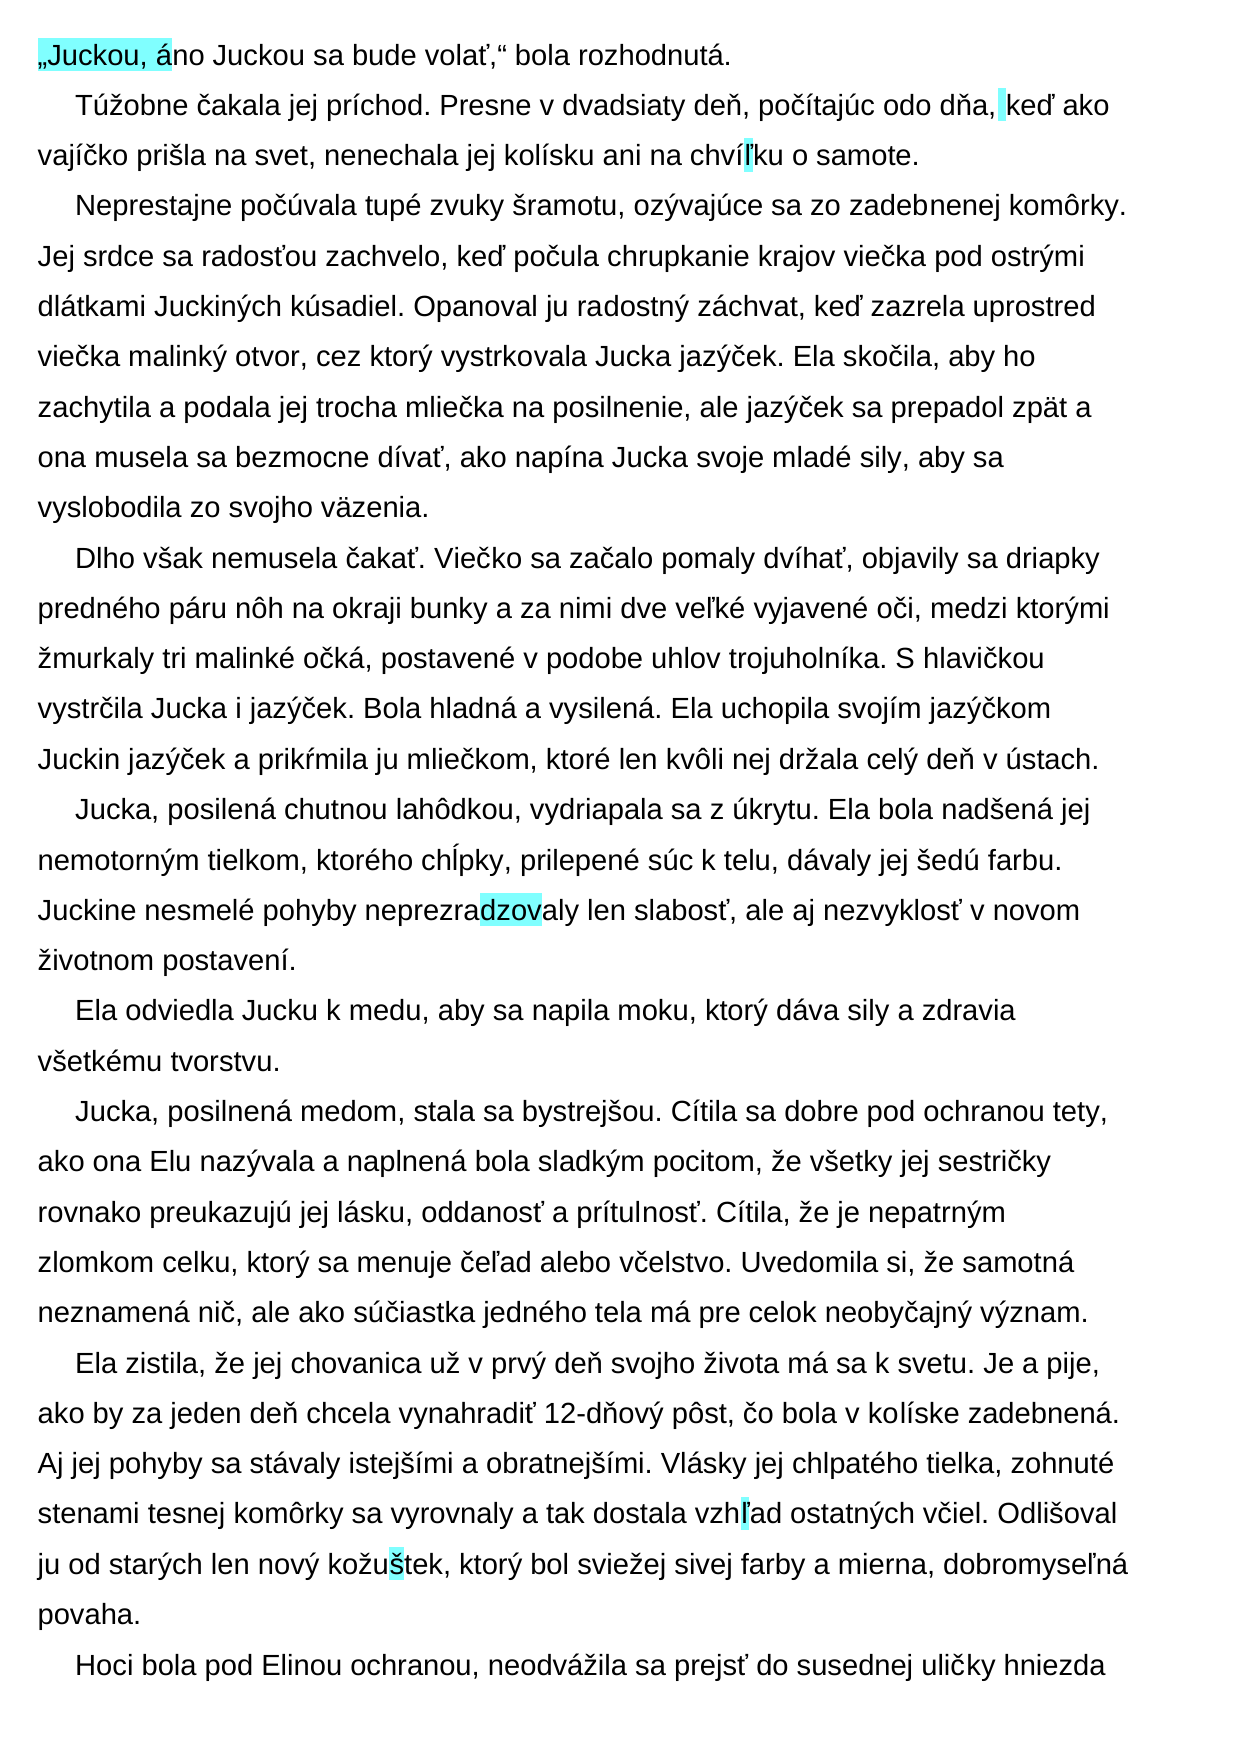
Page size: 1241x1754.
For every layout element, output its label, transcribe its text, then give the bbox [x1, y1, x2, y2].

text Ela odviedla Jucku k medu, aby sa napila moku, ktorý dáva sily a zdravia všetkému tvorstvu. [37, 993, 1130, 1077]
text Jucka, posilená chutnou lahôdkou, vydriapala sa z úkrytu. Ela bola nadšená jej nemotorným tielkom, ktorého chĺpky, prilepené súc k telu, dávaly jej šedú farbu. Juckine nesmelé pohyby neprezradzovaly len slabosť, ale aj nezvyklosť v novom životnom postavení. [37, 792, 1130, 977]
text Hoci bola pod Elinou ochranou, neodvážila sa prejsť do susednej ulič­ky hniezda [37, 1647, 1130, 1681]
text „Juckou, áno Juckou sa bude volať,“ bola rozhodnutá. [37, 37, 1130, 71]
text Jucka, posilnená medom, stala sa bystrejšou. Cítila sa dobre pod ochranou tety, ako ona Elu nazývala a naplnená bola sladkým pocitom, že všetky jej sestričky rovnako preukazujú jej lásku, oddanosť a prítul­nosť. Cítila, že je nepatrným zlomkom celku, ktorý sa menuje čeľad alebo včelstvo. Uvedomila si, že samotná neznamená nič, ale ako sú­čiastka jedného tela má pre celok neobyčajný význam. [37, 1094, 1130, 1329]
text Dlho však nemusela čakať. Vieč­ko sa začalo pomaly dvíhať, objavily sa driapky predného páru nôh na okraji bunky a za nimi dve veľké vyjavené oči, medzi ktorými žmurkaly tri malinké očká, postavené v podobe uhlov trojuholníka. S hlavičkou vystrčila Jucka i jazýček. Bola hladná a vysilená. Ela uchopila svojím jazýčkom Juckin jazýček a prikŕmila ju mliečkom, ktoré len kvôli nej držala celý deň v ústach. [37, 541, 1130, 775]
text Túžobne čakala jej príchod. Presne v dvadsiaty deň, počítajúc odo dňa, keď ako vajíčko prišla na svet, nenechala jej kolísku ani na chvíľku o samote. [37, 88, 1130, 172]
text Neprestajne počúvala tupé zvuky šramotu, ozývajúce sa zo zadeb­nenej komôrky. Jej srdce sa radosťou zachvelo, keď počula chrupkanie krajov viečka pod ostrými dlátkami Juckiných kúsadiel. Opanoval ju ra­dostný záchvat, keď zazrela uprostred viečka malinký otvor, cez ktorý vystrko­vala Jucka jazýček. Ela skočila, aby ho zachytila a podala jej trocha mliečka na posilnenie, ale jazýček sa prepadol zpät a ona musela sa bezmocne dívať, ako napína Jucka svoje mladé sily, aby sa vyslobodila zo svojho väzenia. [37, 188, 1130, 524]
text Ela zistila, že jej chovanica už v prvý deň svojho života má sa k svetu. Je a pije, ako by za jeden deň chcela vynahradiť 12-dňový pôst, čo bola v ko­líske zadebnená. Aj jej pohyby sa stávaly istejšími a obratnejšími. Vlásky jej chlpatého tielka, zohnuté stenami tesnej komôrky sa vyrovnaly a tak dostala vzhľad ostatných včiel. Odlišoval ju od starých len nový kožuštek, ktorý bol sviežej sivej farby a mierna, dobromyseľná povaha. [37, 1346, 1130, 1631]
